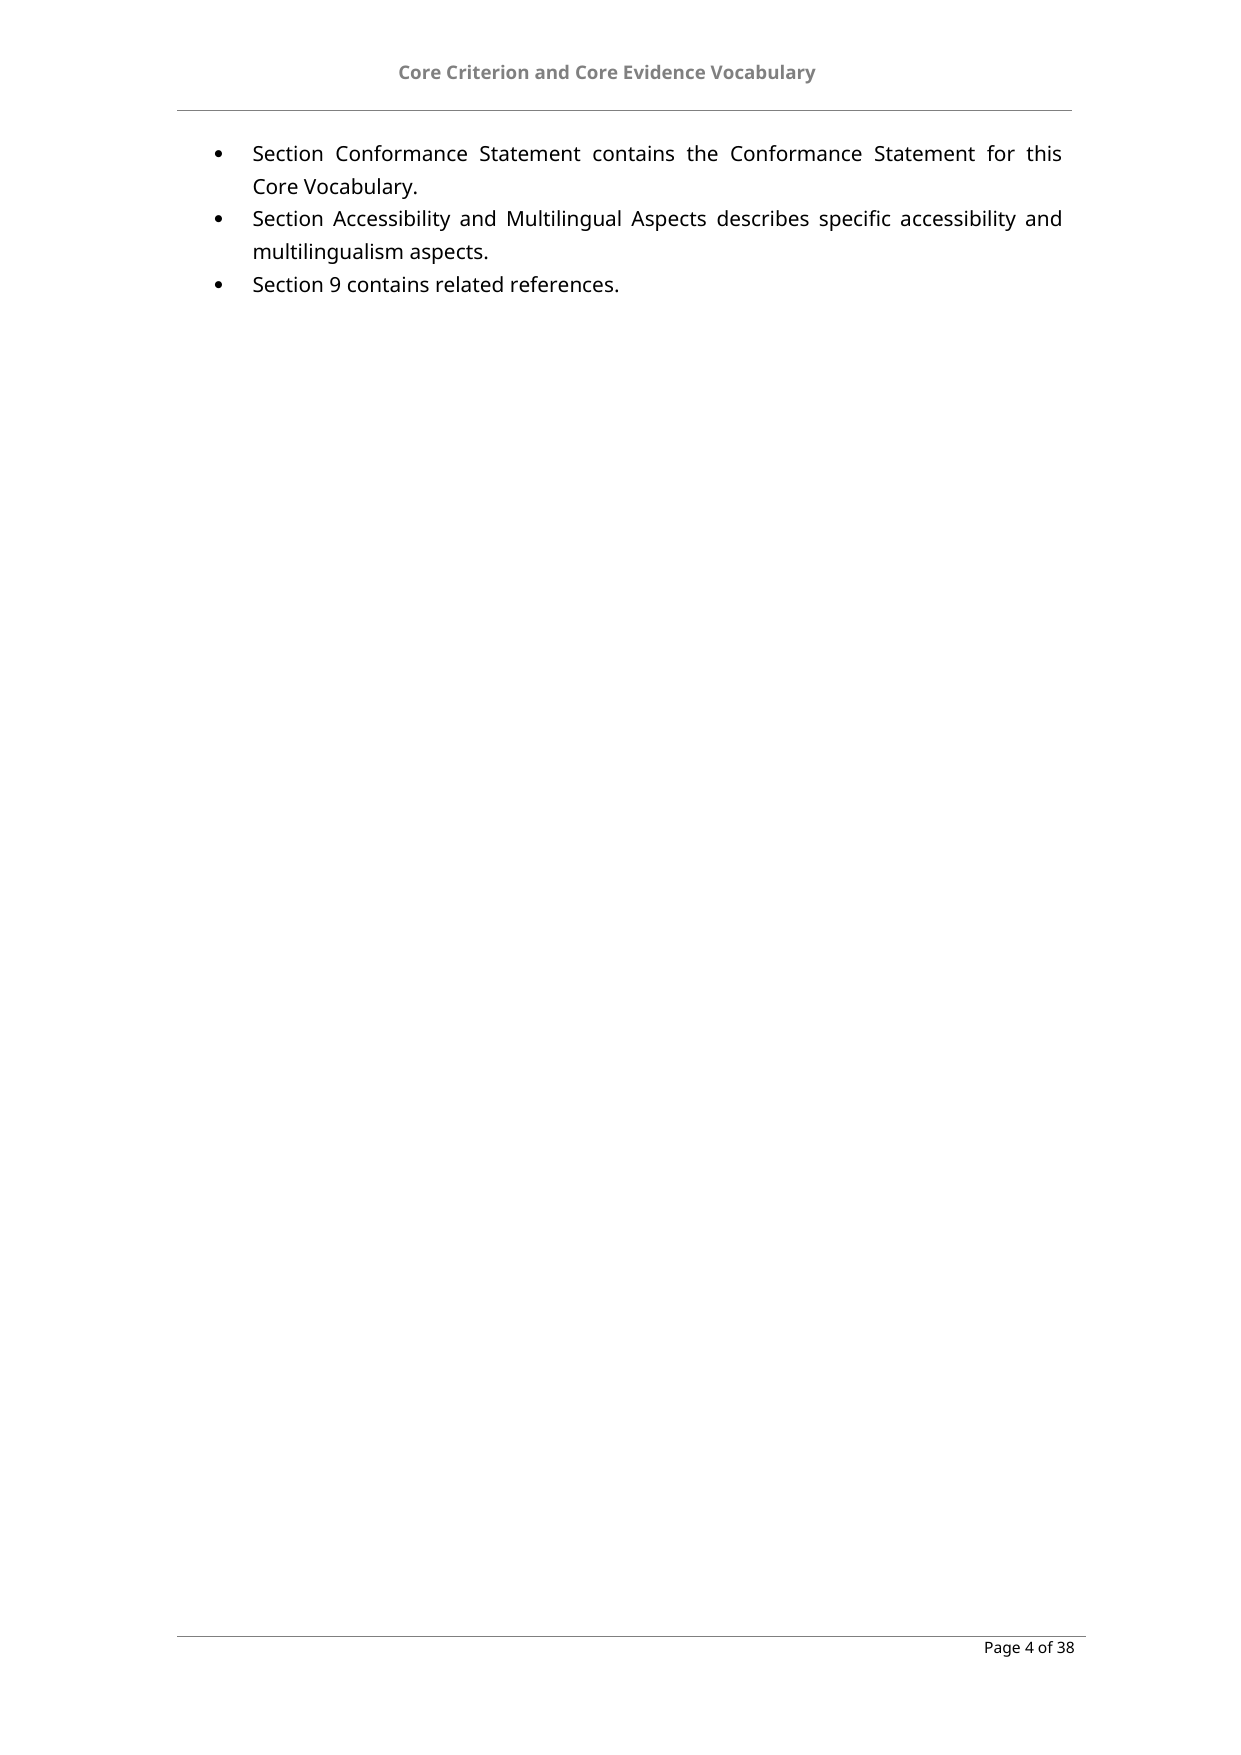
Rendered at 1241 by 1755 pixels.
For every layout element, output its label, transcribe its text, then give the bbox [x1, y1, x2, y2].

list Section 9 contains related references. [215, 270, 1063, 298]
list Section 7 contains the Conformance Statement for this Core Vocabulary. [215, 139, 1063, 200]
list Section 8 describes specific accessibility and multilingualism aspects. [215, 204, 1063, 266]
